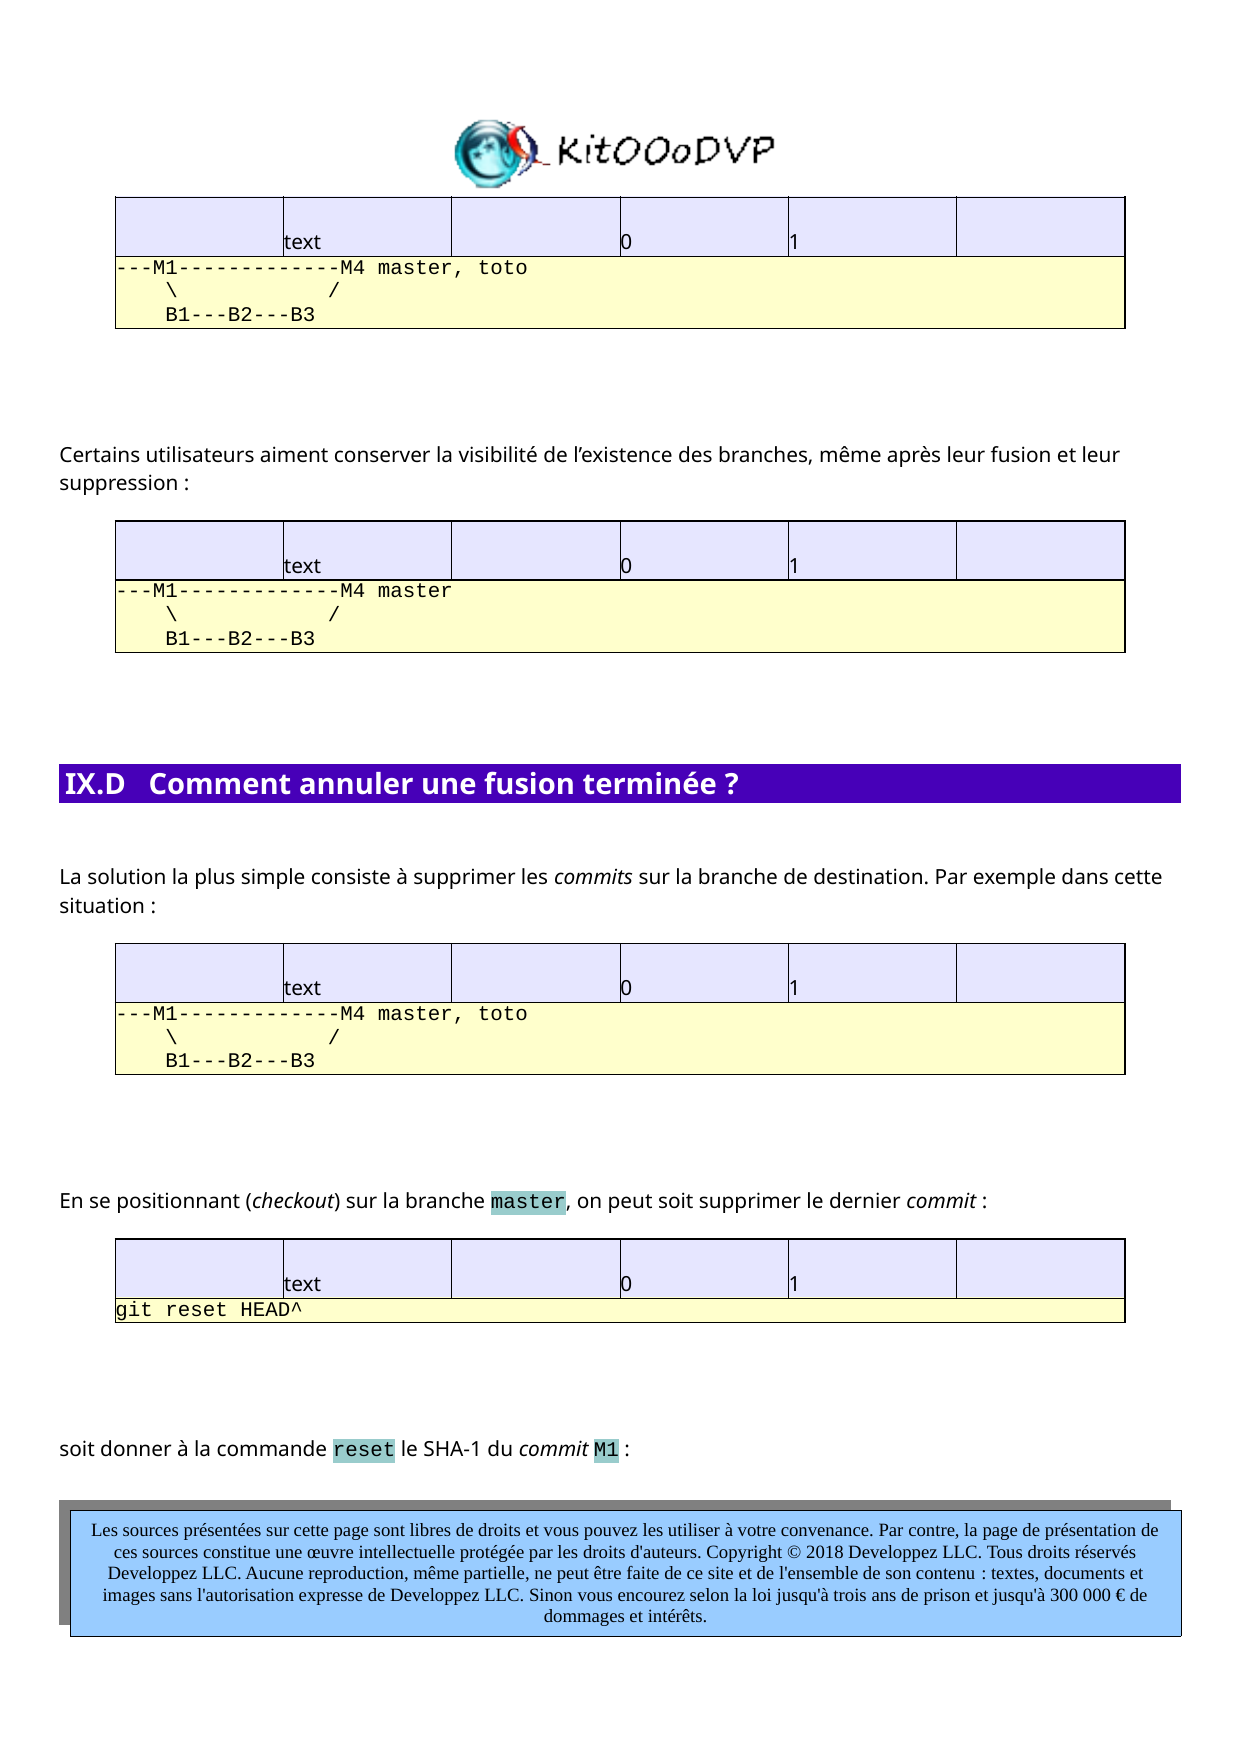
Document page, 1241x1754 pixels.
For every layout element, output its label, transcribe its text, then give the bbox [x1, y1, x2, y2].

text La solution la plus simple consiste à supprimer les commits sur la branche de destination. Par exemple dans cette situation : [59, 862, 1181, 919]
picture [453, 118, 781, 191]
table_header text [284, 944, 451, 1002]
table_header [452, 944, 620, 1002]
table_header [452, 522, 620, 579]
table_header [957, 1240, 1124, 1297]
table_header 0 [621, 1240, 788, 1297]
table_header [452, 1240, 620, 1297]
table_header 0 [621, 944, 788, 1002]
table_header text [284, 1240, 451, 1297]
table_header [957, 198, 1124, 256]
table_header [957, 522, 1124, 579]
text Certains utilisateurs aiment conserver la visibilité de l’existence des branches, même après leur fusion et leur suppression : [59, 440, 1181, 497]
table_header 1 [789, 522, 956, 579]
table_header [452, 198, 620, 256]
table_header text [284, 522, 451, 579]
text soit donner à la commande reset le SHA-1 du commit M1 : [59, 1434, 1181, 1463]
table_header 1 [789, 198, 956, 256]
table_header text [284, 198, 451, 256]
table_header 0 [621, 522, 788, 579]
table_header 1 [789, 1240, 956, 1297]
table_header [116, 944, 283, 1002]
table_header [957, 944, 1124, 1002]
text En se positionnant (checkout) sur la branche master, on peut soit supprimer le dernier commit : [59, 1186, 1181, 1215]
subtitle Comment annuler une fusion terminée ? [59, 764, 1181, 803]
table_header [116, 198, 283, 256]
table_header 0 [621, 198, 788, 256]
table_header [116, 522, 283, 579]
table_header 1 [789, 944, 956, 1002]
table_header [116, 1240, 283, 1297]
